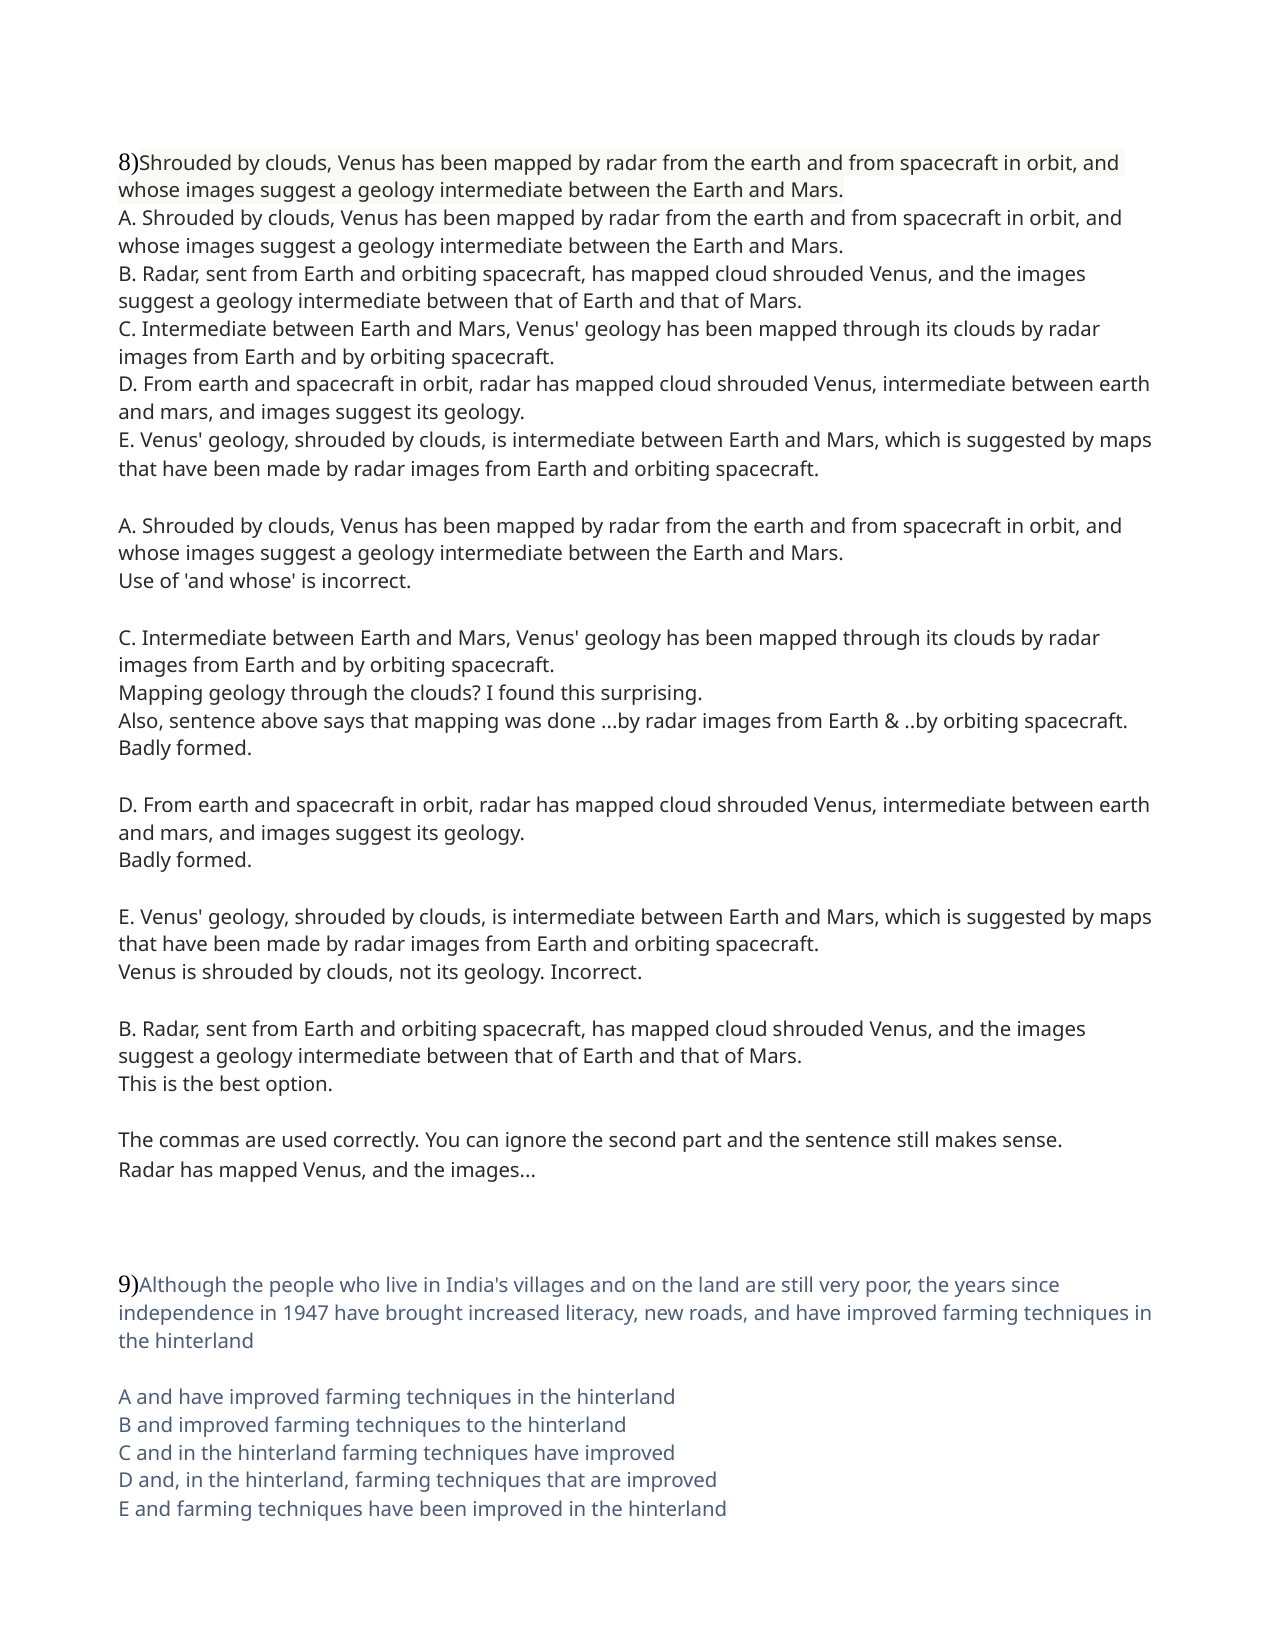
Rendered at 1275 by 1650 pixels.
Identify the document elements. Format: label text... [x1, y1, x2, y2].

text A. Shrouded by clouds, Venus has been mapped by radar from the earth and from spacecraft in orbit, and whose images suggest a geology intermediate between the Earth and Mars. Use of 'and whose' is incorrect. C. Intermediate between Earth and Mars, Venus' geology has been mapped through its clouds by radar images from Earth and by orbiting spacecraft. Mapping geology through the clouds? I found this surprising. Also, sentence above says that mapping was done ...by radar images from Earth & ..by orbiting spacecraft. Badly formed. D. From earth and spacecraft in orbit, radar has mapped cloud shrouded Venus, intermediate between earth and mars, and images suggest its geology. Badly formed. E. Venus' geology, shrouded by clouds, is intermediate between Earth and Mars, which is suggested by maps that have been made by radar images from Earth and orbiting spacecraft. Venus is shrouded by clouds, not its geology. Incorrect. B. Radar, sent from Earth and orbiting spacecraft, has mapped cloud shrouded Venus, and the images suggest a geology intermediate between that of Earth and that of Mars. This is the best option. The commas are used correctly. You can ignore the second part and the sentence still makes sense. Radar has mapped Venus, and the images... [118, 511, 1157, 1183]
text 8)Shrouded by clouds, Venus has been mapped by radar from the earth and from spacecraft in orbit, and whose images suggest a geology intermediate between the Earth and Mars. A. Shrouded by clouds, Venus has been mapped by radar from the earth and from spacecraft in orbit, and whose images suggest a geology intermediate between the Earth and Mars. B. Radar, sent from Earth and orbiting spacecraft, has mapped cloud shrouded Venus, and the images suggest a geology intermediate between that of Earth and that of Mars. C. Intermediate between Earth and Mars, Venus' geology has been mapped through its clouds by radar images from Earth and by orbiting spacecraft. D. From earth and spacecraft in orbit, radar has mapped cloud shrouded Venus, intermediate between earth and mars, and images suggest its geology. E. Venus' geology, shrouded by clouds, is intermediate between Earth and Mars, which is suggested by maps that have been made by radar images from Earth and orbiting spacecraft. [118, 147, 1157, 482]
text 9)Although the people who live in India's villages and on the land are still very poor, the years since independence in 1947 have brought increased literacy, new roads, and have improved farming techniques in the hinterland A and have improved farming techniques in the hinterland B and improved farming techniques to the hinterland C and in the hinterland farming techniques have improved D and, in the hinterland, farming techniques that are improved E and farming techniques have been improved in the hinterland [118, 1269, 1157, 1523]
